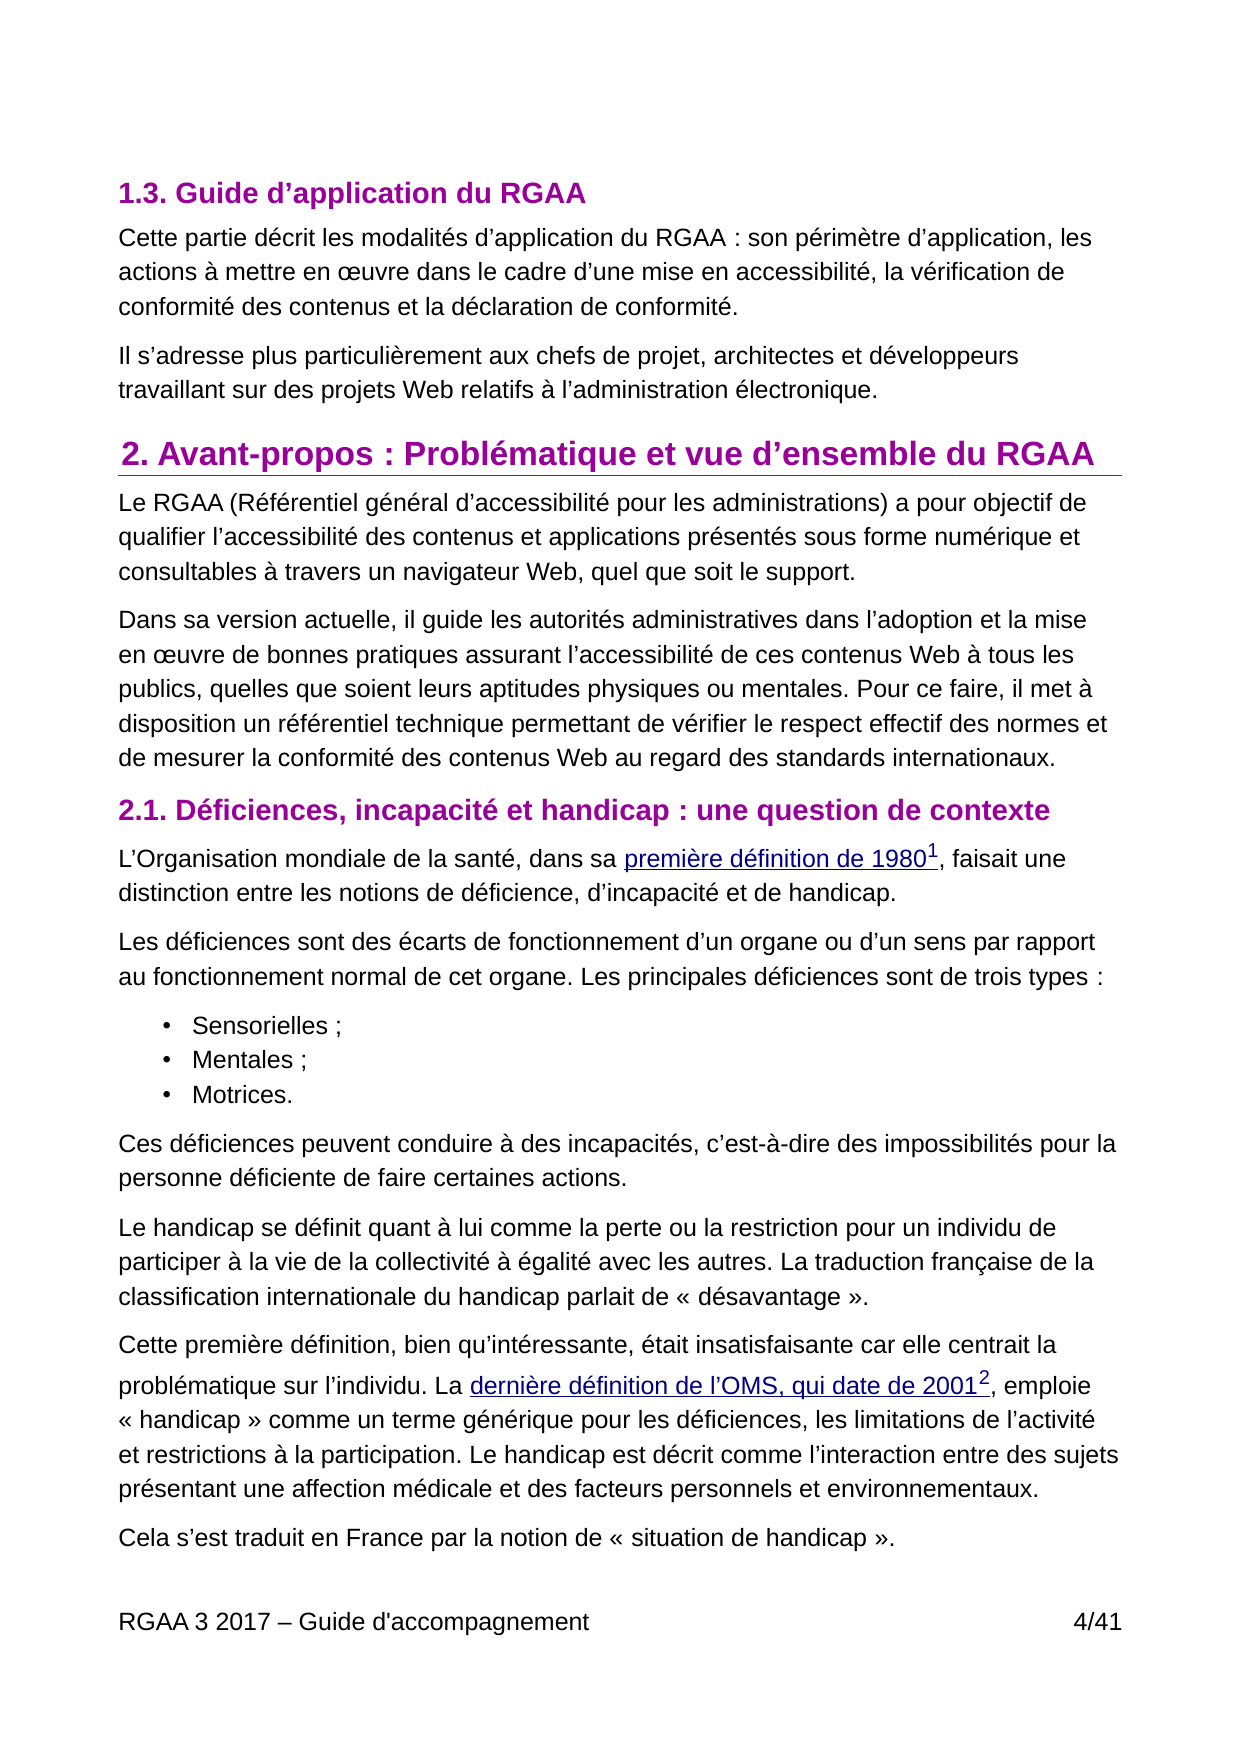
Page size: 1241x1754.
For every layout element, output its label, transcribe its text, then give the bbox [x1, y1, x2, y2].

list Sensorielles ; [162, 1011, 1122, 1039]
subtitle 2. Avant-propos : Problématique et vue d’ensemble du RGAA [118, 430, 1122, 475]
text Le handicap se définit quant à lui comme la perte ou la restriction pour un individu de participer à la vie de la collectivité à égalité avec les autres. La traduction française de la classification internationale du handicap parlait de « désavantage ». [118, 1212, 1122, 1310]
text Dans sa version actuelle, il guide les autorités administratives dans l’adoption et la mise en œuvre de bonnes pratiques assurant l’accessibilité de ces contenus Web à tous les publics, quelles que soient leurs aptitudes physiques ou mentales. Pour ce faire, il met à disposition un référentiel technique permettant de vérifier le respect effectif des normes et de mesurer la conformité des contenus Web au regard des standards internationaux. [118, 606, 1122, 772]
list Mentales ; [162, 1045, 1122, 1074]
text Ces déficiences peuvent conduire à des incapacités, c’est-à-dire des impossibilités pour la personne déficiente de faire certaines actions. [118, 1129, 1122, 1192]
text Les déficiences sont des écarts de fonctionnement d’un organe ou d’un sens par rapport au fonctionnement normal de cet organe. Les principales déficiences sont de trois types : [118, 927, 1122, 990]
text Il s’adresse plus particulièrement aux chefs de projet, architectes et développeurs travaillant sur des projets Web relatifs à l’administration électronique. [118, 341, 1122, 404]
list Motrices. [162, 1080, 1122, 1109]
text Cette première définition, bien qu’intéressante, était insatisfaisante car elle centrait la problématique sur l’individu. La dernière définition de l’OMS, qui date de 20012, emploie « handicap » comme un terme générique pour les déficiences, les limitations de l’activité et restrictions à la participation. Le handicap est décrit comme l’interaction entre des sujets présentant une affection médicale et des facteurs personnels et environnementaux. [118, 1331, 1122, 1503]
text L’Organisation mondiale de la santé, dans sa première définition de 19801, faisait une distinction entre les notions de déficience, d’incapacité et de handicap. [118, 839, 1122, 907]
subtitle 2.1. Déficiences, incapacité et handicap : une question de contexte [118, 792, 1122, 826]
text Cette partie décrit les modalités d’application du RGAA : son périmètre d’application, les actions à mettre en œuvre dans le cadre d’une mise en accessibilité, la vérification de conformité des contenus et la déclaration de conformité. [118, 223, 1122, 320]
text Le RGAA (Référentiel général d’accessibilité pour les administrations) a pour objectif de qualifier l’accessibilité des contenus et applications présentés sous forme numérique et consultables à travers un navigateur Web, quel que soit le support. [118, 487, 1122, 585]
text Cela s’est traduit en France par la notion de « situation de handicap ». [118, 1523, 1122, 1552]
subtitle 1.3. Guide d’application du RGAA [118, 176, 1122, 210]
